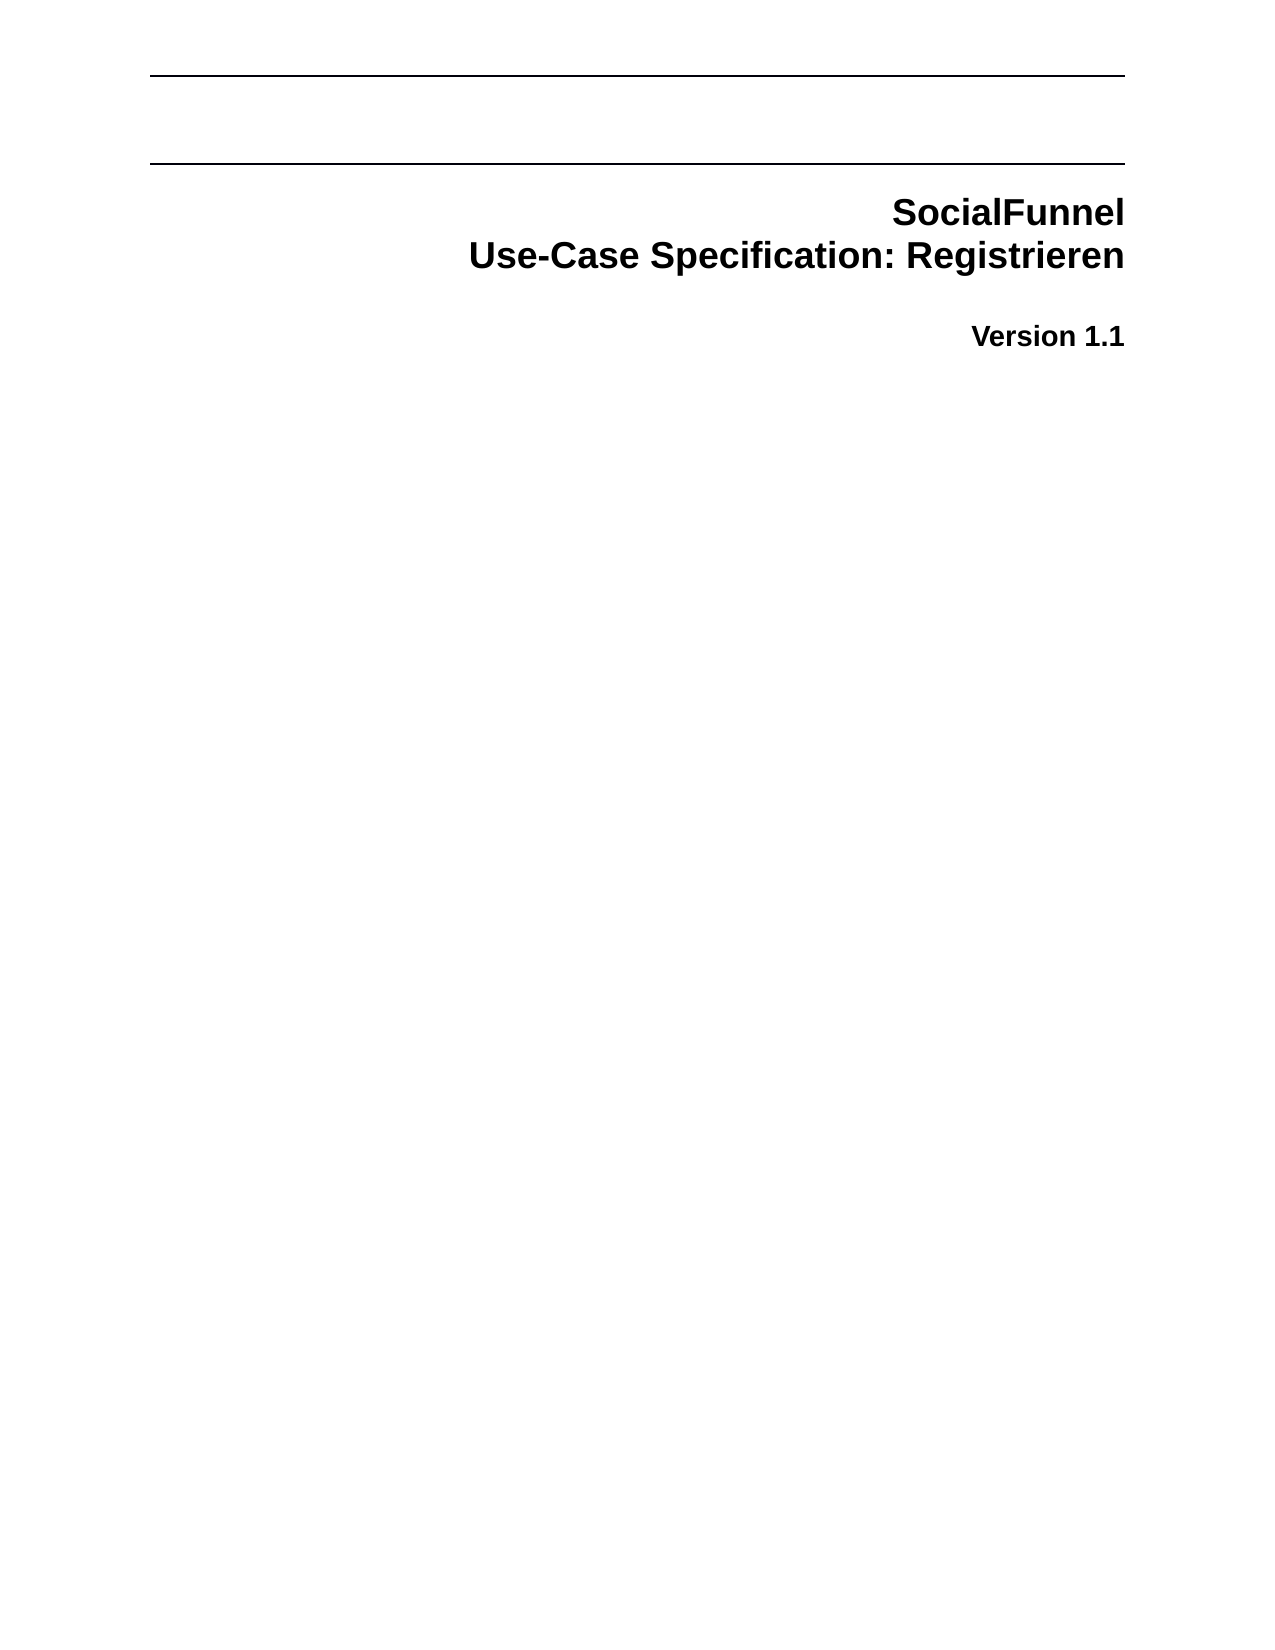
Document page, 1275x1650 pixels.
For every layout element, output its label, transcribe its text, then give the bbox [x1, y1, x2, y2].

text Use-Case Specification: Registrieren [150, 233, 1125, 276]
text Version 1.1 [150, 319, 1125, 353]
text SocialFunnel [150, 190, 1125, 233]
